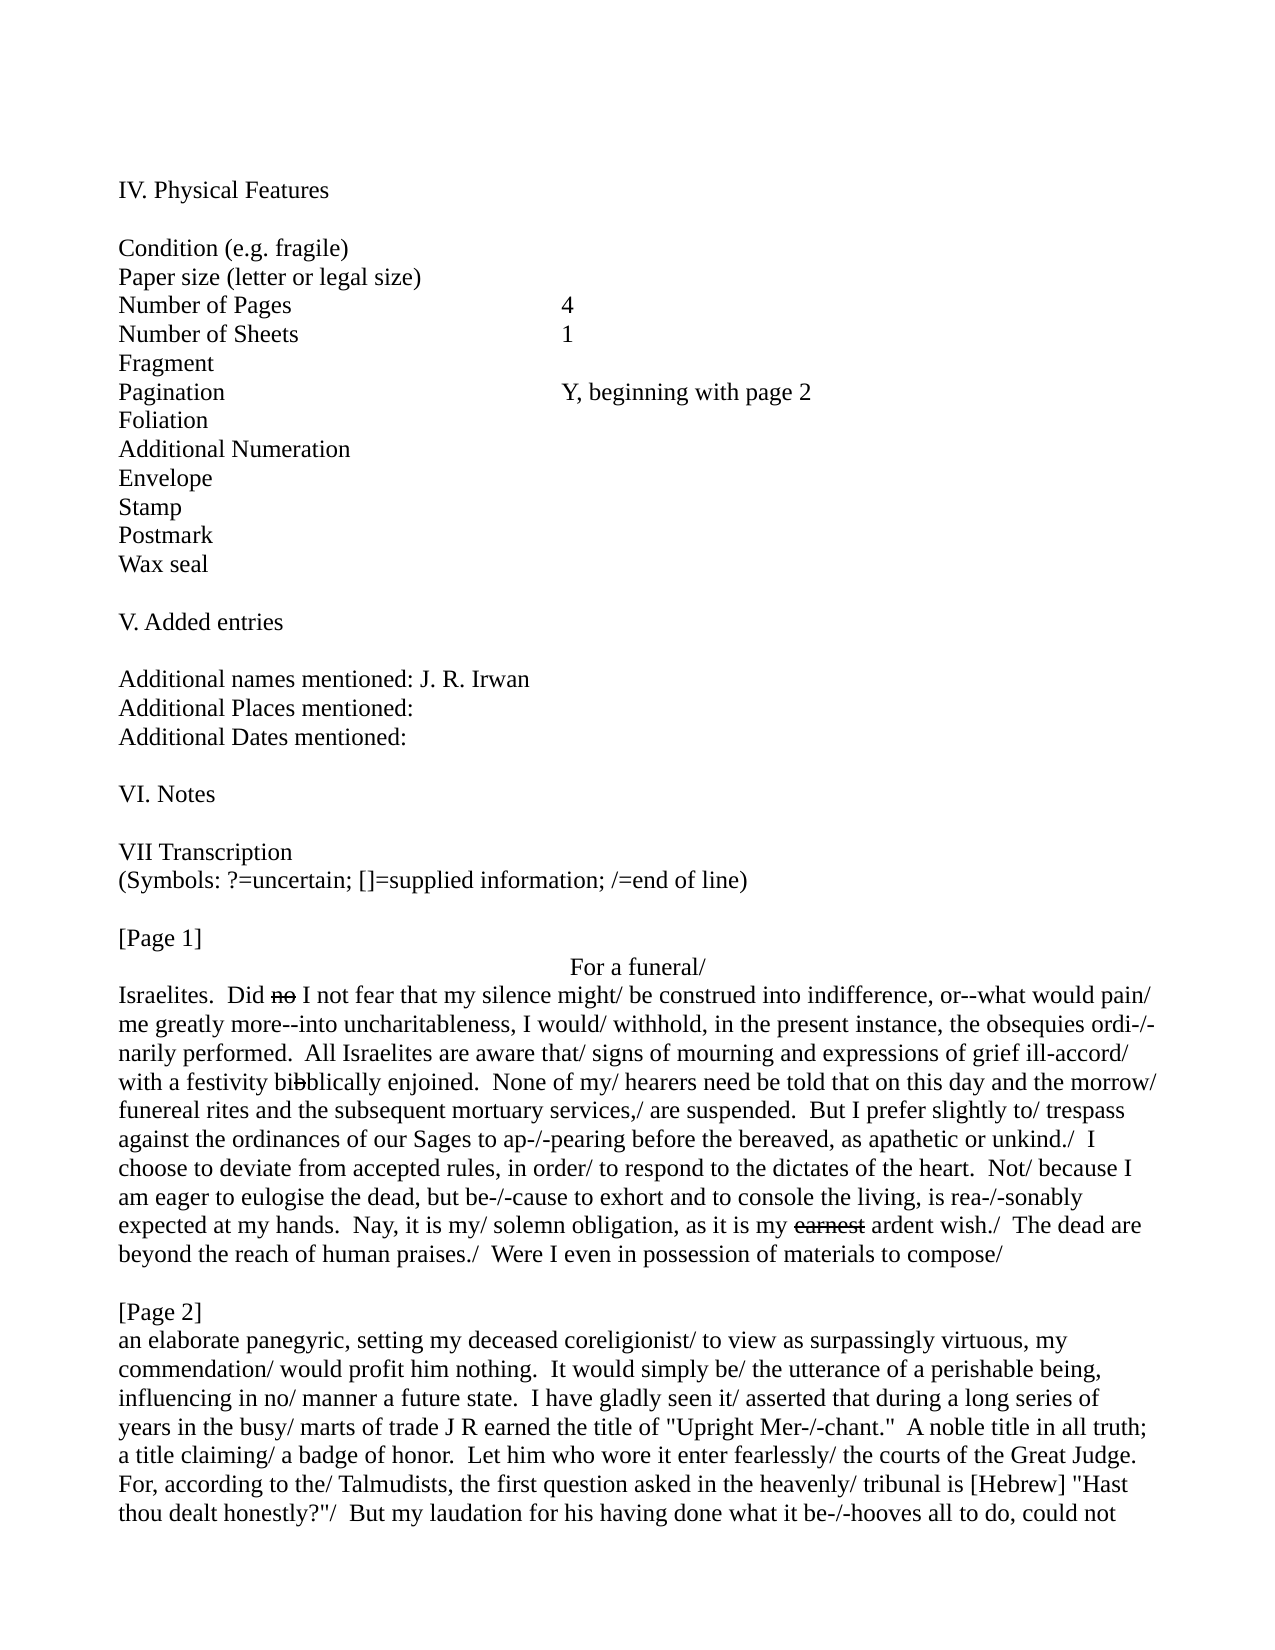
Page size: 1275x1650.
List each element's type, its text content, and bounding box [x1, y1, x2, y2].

text Additional Numeration [118, 434, 1157, 463]
text IV. Physical Features [118, 176, 1157, 204]
text [Page 2] [118, 1297, 1157, 1326]
text V. Added entries [118, 607, 1157, 636]
text Envelope [118, 463, 1157, 492]
text Pagination Y, beginning with page 2 [118, 377, 1157, 406]
text VII Transcription [118, 837, 1157, 866]
text Stamp [118, 492, 1157, 521]
text Paper size (letter or legal size) [118, 262, 1157, 291]
text Postma rk [118, 521, 1157, 549]
text an elaborate panegyric, setting my deceased coreligionist/ to view as surpassingly virtuous, my commendation/ would profit him nothing. It would simply be/ the utterance of a perishable being, influencing in no/ manner a future state. I have gladly seen it/ asserted that during a long series of years in the busy/ marts of trade J R earned the title of "Upright Mer-/-chant." A noble title in all truth; a title claiming/ a badge of honor. Let him who wore it enter fearlessly/ the courts of the Great Judge. For, according to the/ Talmudists, the first question asked in the heavenly/ tribunal is [Hebrew] "Hast thou dealt honestly?"/ But my laudation for his having done what it be-/-hooves all to do, could not [118, 1326, 1157, 1527]
text Additional Dates mentioned: [118, 722, 1157, 751]
text Number of Pages 4 [118, 291, 1157, 319]
text Additional names mentioned: J. R. Irwan [118, 664, 1157, 693]
text Israelites. Did no I not fear that my silence might/ be construed into indifference, or--what would pain/ me greatly more--into uncharitableness, I would/ withhold, in the present instance, the obsequies ordi-/-narily performed. All Israelites are aware that/ signs of mourning and expressions of grief ill-accord/ with a festivity bibblically enjoined. None of my/ hearers need be told that on this day and the morrow/ funereal rites and the subsequent mortuary services,/ are suspended. But I prefer slightly to/ trespass against the ordinances of our Sages to ap-/-pearing before the bereaved, as apathetic or unkind./ I choose to deviate from accepted rules, in order/ to respond to the dictates of the heart. Not/ because I am eager to eulogise the dead, but be-/-cause to exhort and to console the living, is rea-/-sonably expected at my hands. Nay, it is my/ solemn obligation, as it is my earnest ardent wish./ The dead are beyond the reach of human praises./ Were I even in possession of materials to compose/ [118, 981, 1157, 1268]
text Additional Places mentioned: [118, 693, 1157, 722]
text Foliation [118, 406, 1157, 434]
text Wax seal [118, 549, 1157, 578]
text VI. Notes [118, 779, 1157, 808]
text [Page 1] [118, 923, 1157, 952]
text Fragment [118, 348, 1157, 377]
text For a funeral/ [118, 952, 1157, 981]
text Condition (e.g. fragile) [118, 233, 1157, 262]
text Number of Sheets 1 [118, 319, 1157, 348]
text (Symbols: ?=uncertain; []=supplied information; /=end of line) [118, 866, 1157, 894]
